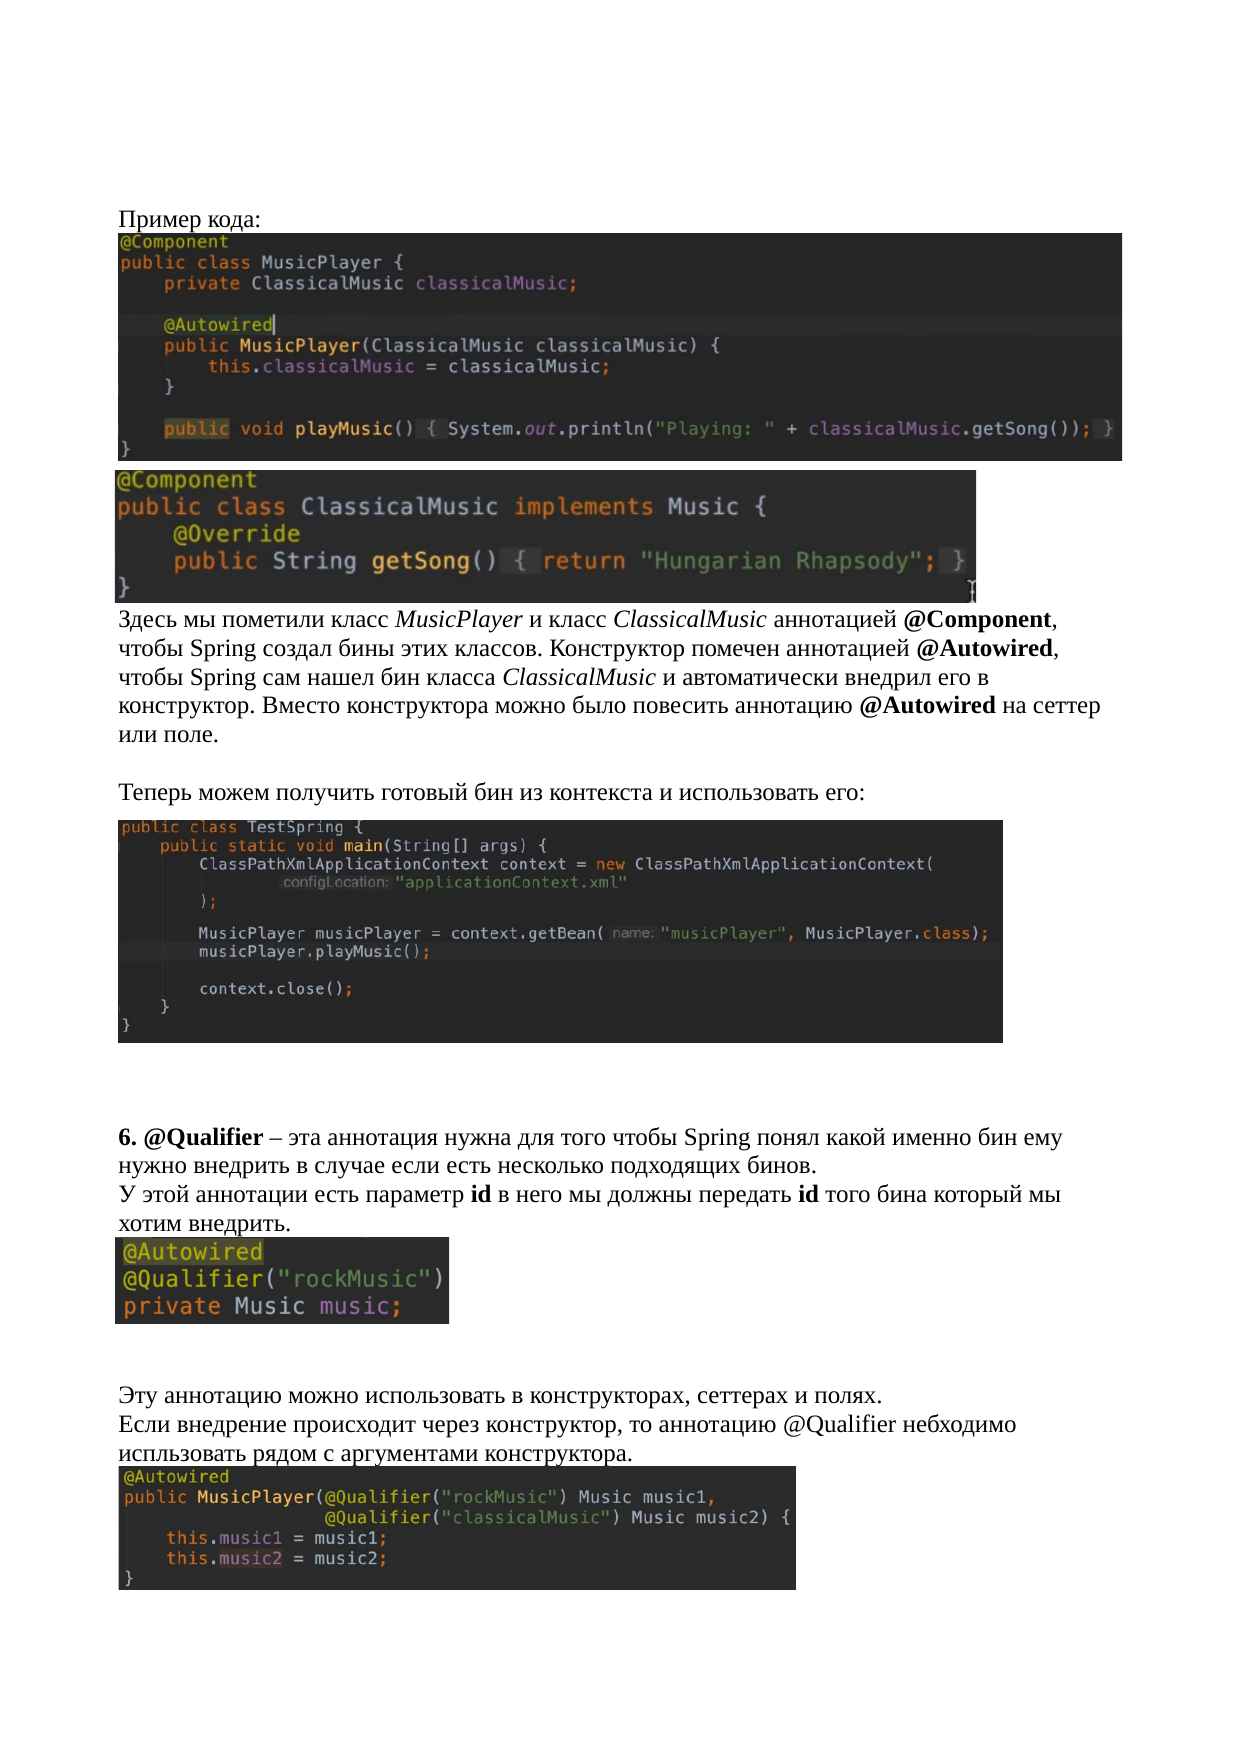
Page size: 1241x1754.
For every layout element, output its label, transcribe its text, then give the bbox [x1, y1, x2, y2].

picture [118, 820, 1003, 1043]
text Эту аннотацию можно использовать в конструкторах, сеттерах и полях. [118, 1323, 1122, 1409]
text 6. @Qualifier – эта аннотация нужна для того чтобы Spring понял какой именно бин ему нужно внедрить в случае если есть несколько подходящих бинов. [118, 1122, 1122, 1179]
text У этой аннотации есть параметр id в него мы должны передать id того бина который мы хотим внедрить. [118, 1179, 1122, 1237]
picture [118, 1466, 797, 1590]
text Если внедрение происходит через конструктор, то аннотацию @Qualifier небходимо испльзовать рядом с аргументами конструктора. [118, 1409, 1122, 1467]
text Пример кода: [118, 204, 1122, 233]
picture [114, 470, 977, 603]
picture [115, 1237, 450, 1324]
picture [118, 233, 1123, 461]
text Здесь мы пометили класс MusicPlayer и класс ClassicalMusic аннотацией @Component, чтобы Spring создал бины этих классов. Конструктор помечен аннотацией @Autowired, чтобы Spring сам нашел бин класса ClassicalMusic и автоматически внедрил его в конструктор. Вместо конструктора можно было повесить аннотацию @Autowired на сеттер или поле. [118, 604, 1122, 748]
text Теперь можем получить готовый бин из контекста и использовать его: [118, 777, 1122, 806]
